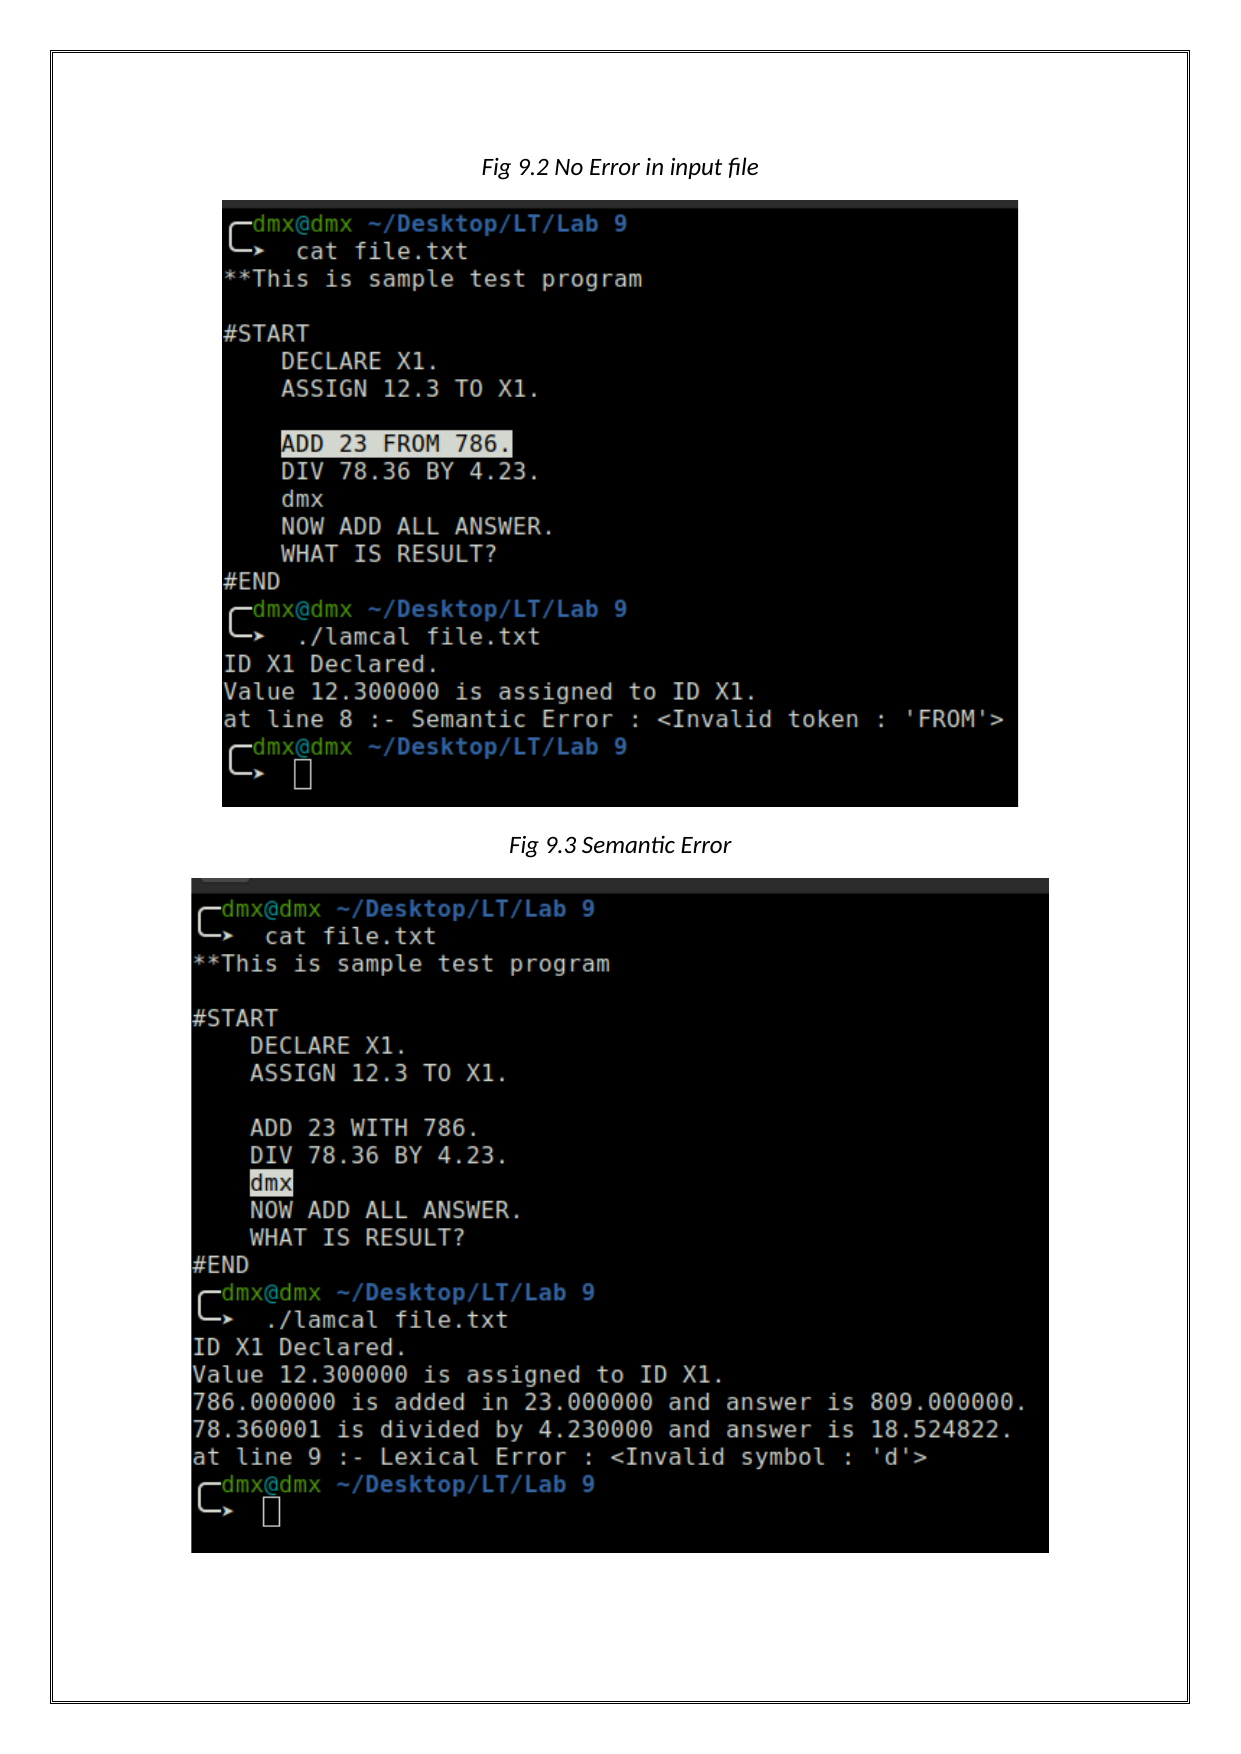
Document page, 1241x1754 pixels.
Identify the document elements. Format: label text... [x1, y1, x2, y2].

text Fig 9.3 Semantic Error [118, 829, 1122, 859]
text Fig 9.2 No Error in input file [118, 151, 1122, 182]
picture [191, 878, 1049, 1553]
picture [222, 200, 1019, 807]
